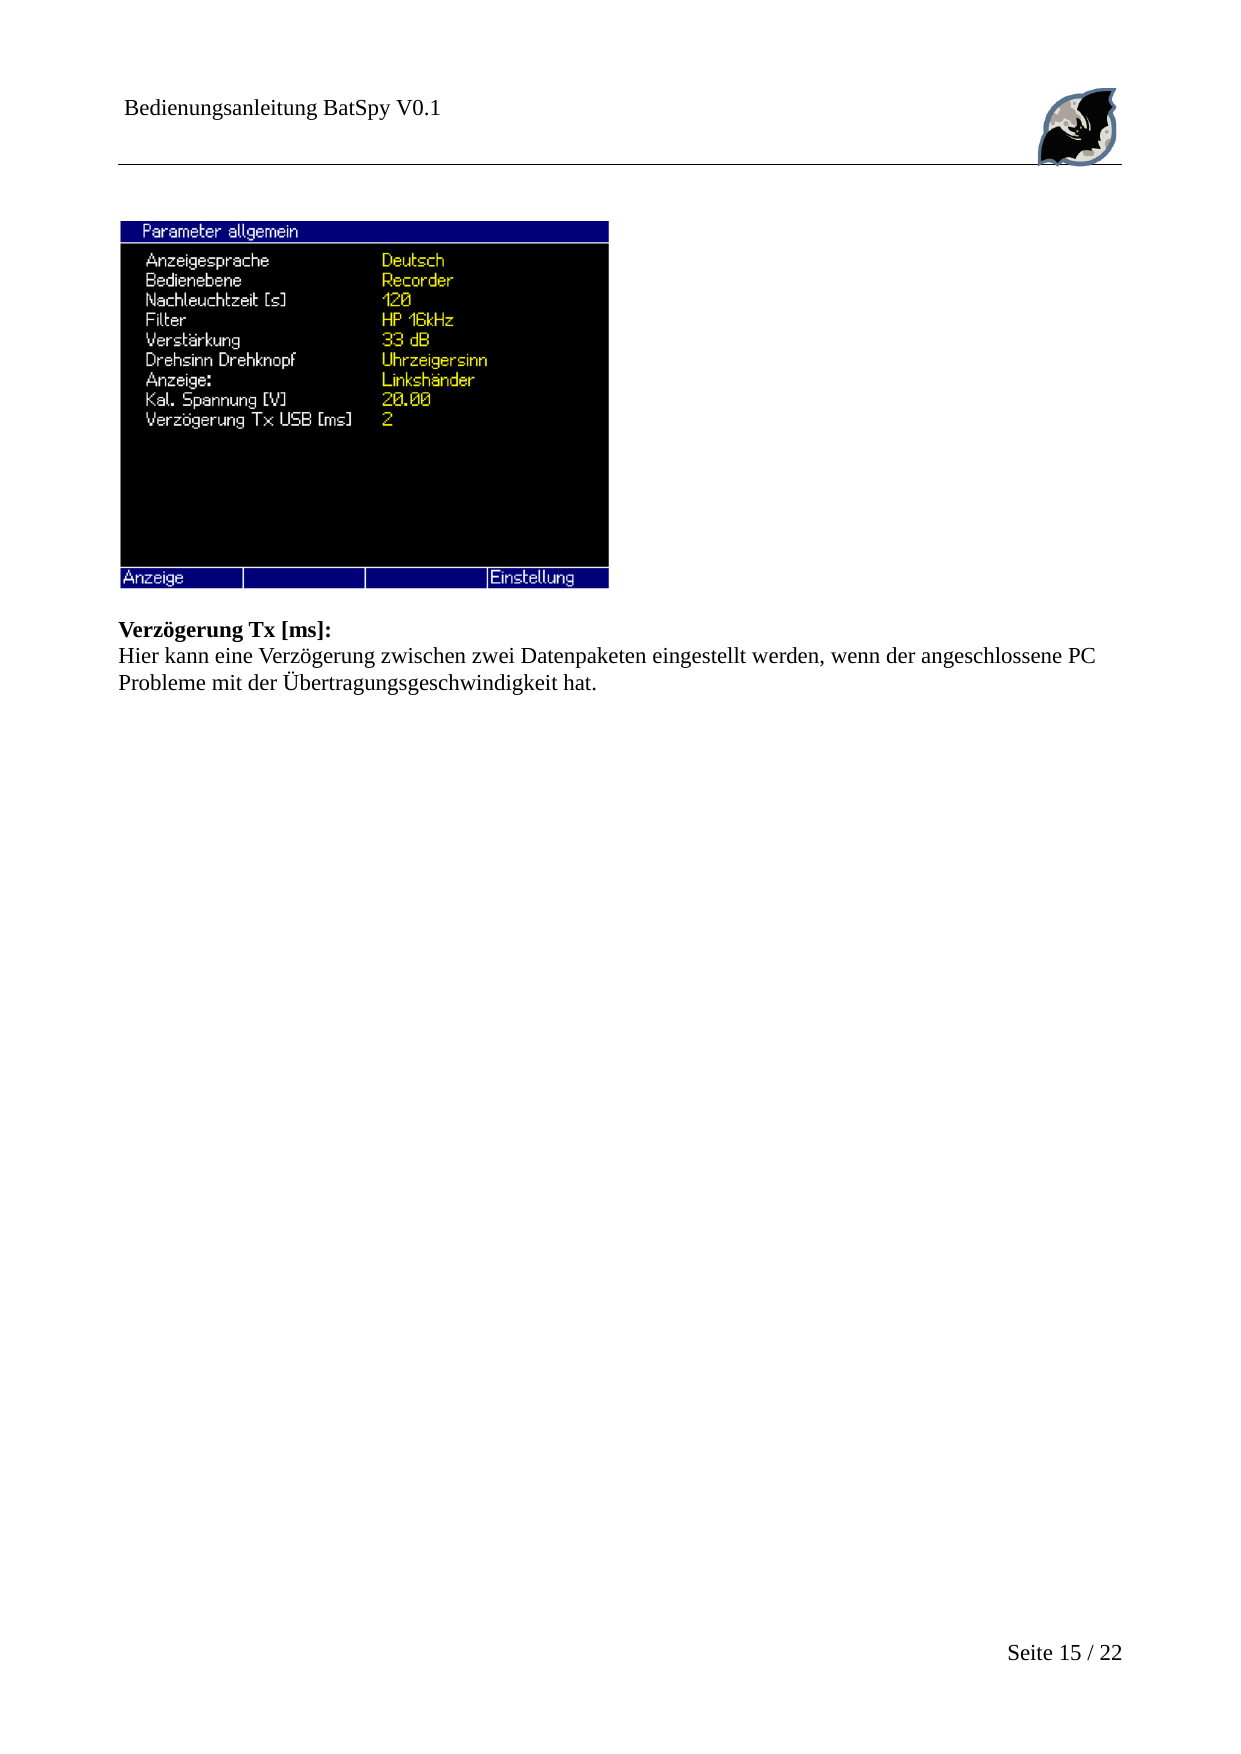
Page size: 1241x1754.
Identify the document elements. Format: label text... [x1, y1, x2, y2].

text Verzögerung Tx [ms]: [118, 616, 1122, 642]
picture [1037, 88, 1117, 167]
picture [118, 221, 610, 590]
text Hier kann eine Verzögerung zwischen zwei Datenpaketen eingestellt werden, wenn der angeschlossene PC Probleme mit der Übertragungsgeschwindigkeit hat. [118, 642, 1122, 695]
